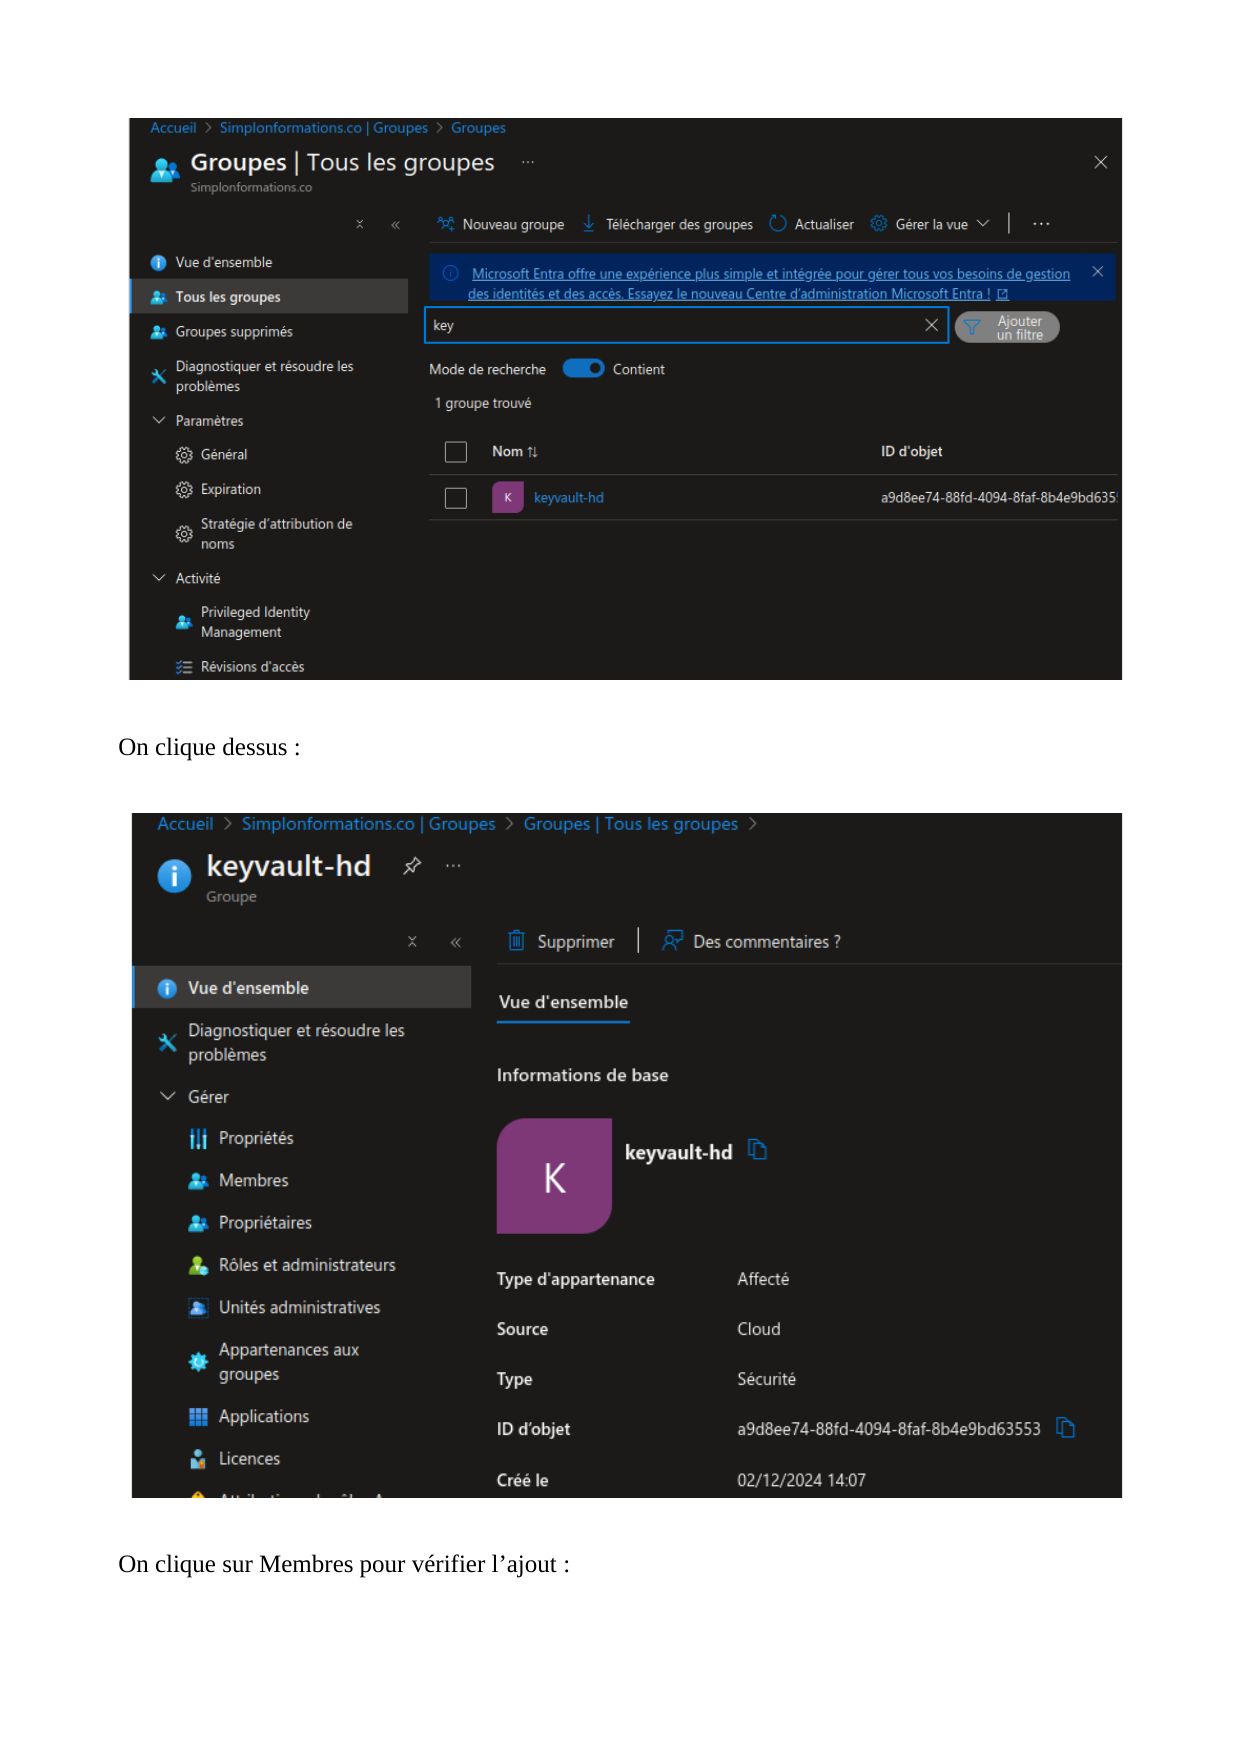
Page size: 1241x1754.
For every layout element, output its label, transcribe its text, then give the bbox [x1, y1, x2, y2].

picture [118, 813, 1123, 1498]
text On clique dessus : [118, 732, 1122, 761]
picture [118, 118, 1123, 680]
text On clique sur Membres pour vérifier l’ajout : [118, 1549, 1122, 1578]
